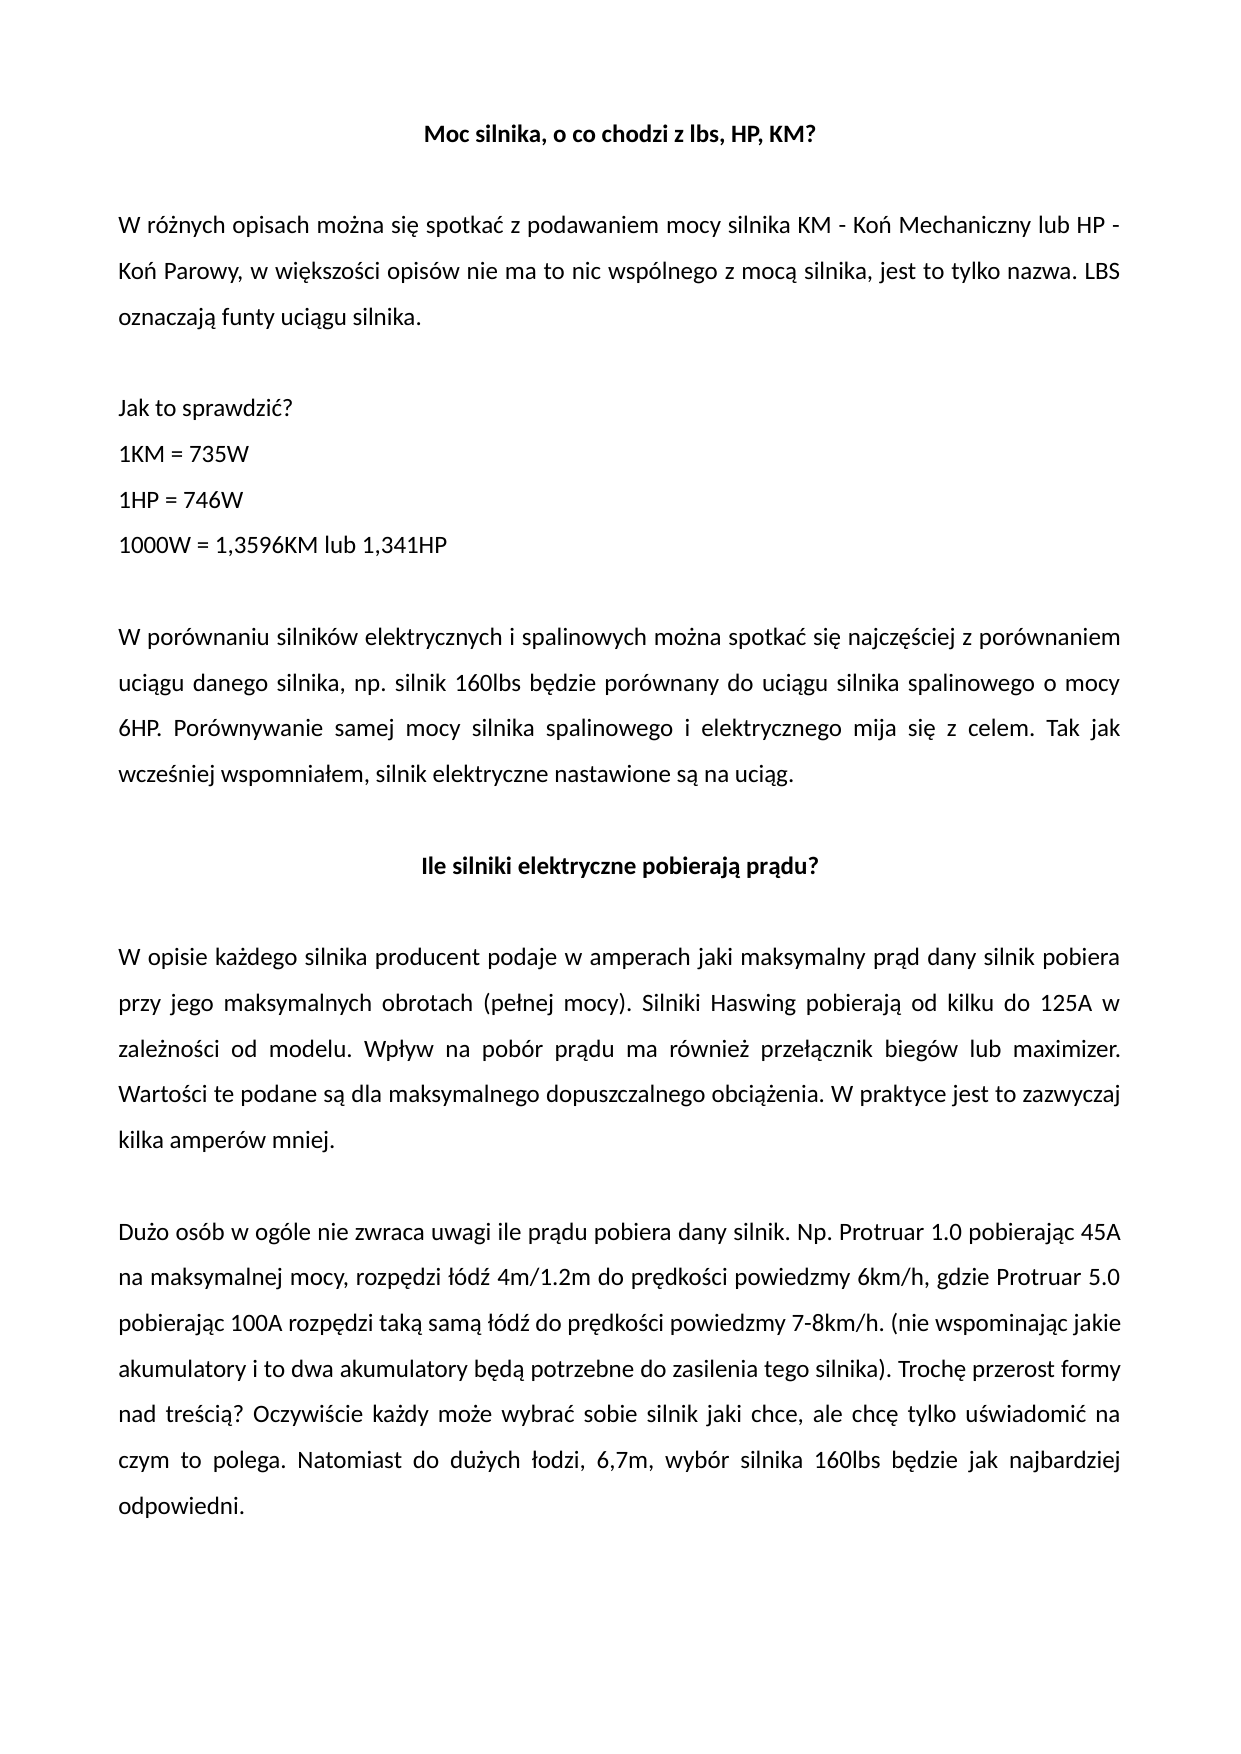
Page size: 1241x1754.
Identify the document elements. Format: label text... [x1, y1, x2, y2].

text 1HP = 746W [118, 484, 1122, 514]
text W opisie każdego silnika producent podaje w amperach jaki maksymalny prąd dany silnik pobiera przy jego maksymalnych obrotach (pełnej mocy). Silniki Haswing pobierają od kilku do 125A w zależności od modelu. Wpływ na pobór prądu ma również przełącznik biegów lub maximizer. Wartości te podane są dla maksymalnego dopuszczalnego obciążenia. W praktyce jest to zazwyczaj kilka amperów mniej. [118, 941, 1122, 1155]
text W różnych opisach można się spotkać z podawaniem mocy silnika KM - Koń Mechaniczny lub HP - Koń Parowy, w większości opisów nie ma to nic wspólnego z mocą silnika, jest to tylko nazwa. LBS oznaczają funty uciągu silnika. [118, 209, 1122, 332]
text Moc silnika, o co chodzi z lbs, HP, KM? [118, 118, 1122, 149]
text 1000W = 1,3596KM lub 1,341HP [118, 530, 1122, 560]
text 1KM = 735W [118, 438, 1122, 469]
text Dużo osób w ogóle nie zwraca uwagi ile prądu pobiera dany silnik. Np. Protruar 1.0 pobierając 45A na maksymalnej mocy, rozpędzi łódź 4m/1.2m do prędkości powiedzmy 6km/h, gdzie Protruar 5.0 pobierając 100A rozpędzi taką samą łódź do prędkości powiedzmy 7-8km/h. (nie wspominając jakie akumulatory i to dwa akumulatory będą potrzebne do zasilenia tego silnika). Trochę przerost formy nad treścią? Oczywiście każdy może wybrać sobie silnik jaki chce, ale chcę tylko uświadomić na czym to polega. Natomiast do dużych łodzi, 6,7m, wybór silnika 160lbs będzie jak najbardziej odpowiedni. [118, 1216, 1122, 1521]
text W porównaniu silników elektrycznych i spalinowych można spotkać się najczęściej z porównaniem uciągu danego silnika, np. silnik 160lbs będzie porównany do uciągu silnika spalinowego o mocy 6HP. Porównywanie samej mocy silnika spalinowego i elektrycznego mija się z celem. Tak jak wcześniej wspomniałem, silnik elektryczne nastawione są na uciąg. [118, 621, 1122, 789]
text Ile silniki elektryczne pobierają prądu? [118, 850, 1122, 880]
text Jak to sprawdzić? [118, 392, 1122, 423]
